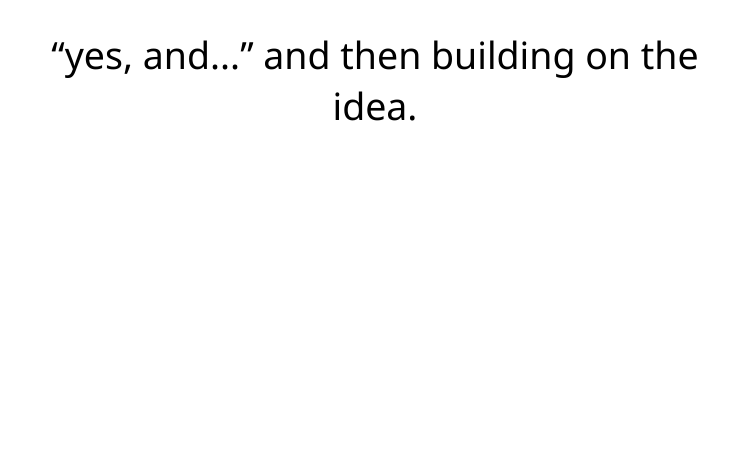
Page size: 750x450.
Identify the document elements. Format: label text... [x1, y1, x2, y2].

text “yes, and...” and then building on the idea. [29, 29, 721, 132]
